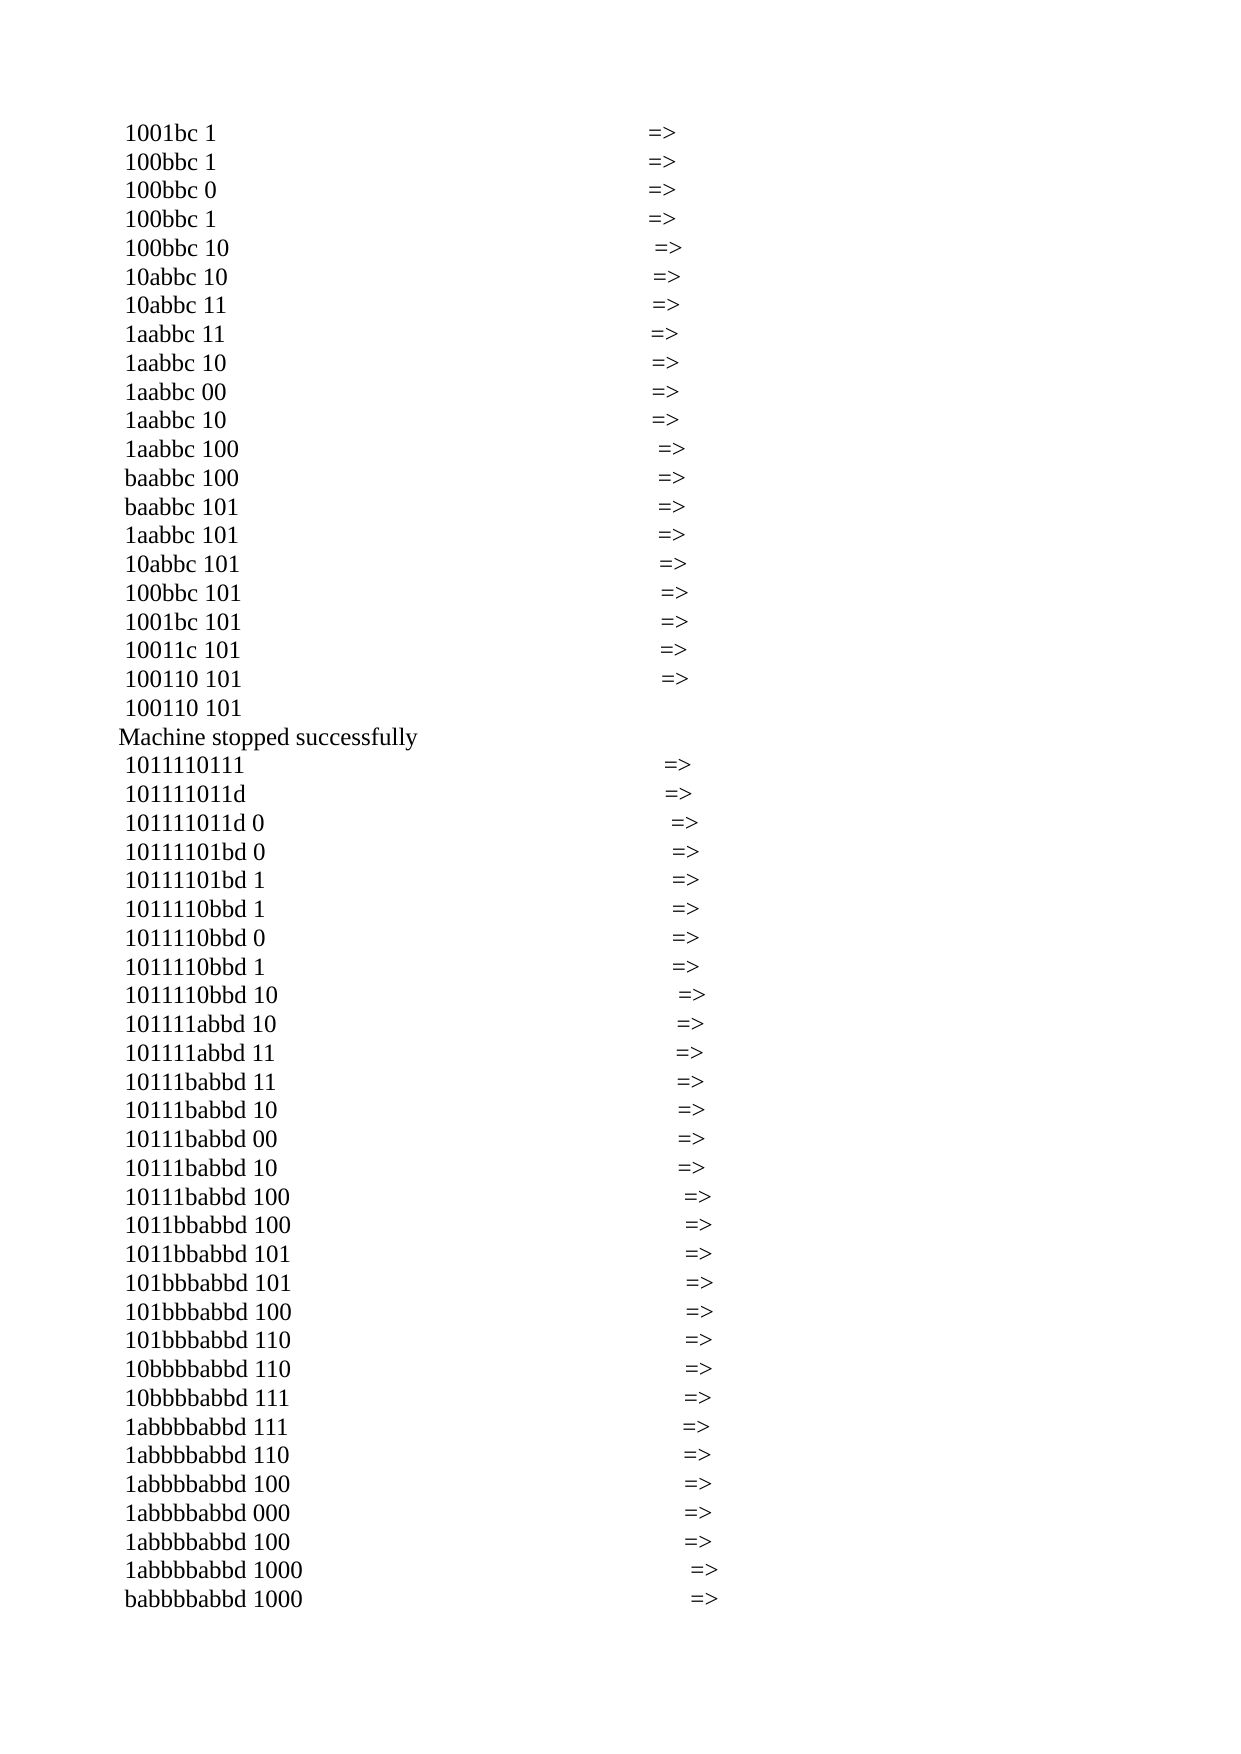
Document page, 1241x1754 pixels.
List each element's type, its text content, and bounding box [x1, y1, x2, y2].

text 101111abbd 11 => [118, 1038, 1122, 1067]
text 1abbbbabbd 111 => [118, 1412, 1122, 1441]
text 1abbbbabbd 1000 => [118, 1556, 1122, 1584]
text 1011110bbd 1 => [118, 952, 1122, 981]
text 10011c 101 => [118, 636, 1122, 664]
text 10abbc 11 => [118, 291, 1122, 319]
text 101111011d 0 => [118, 808, 1122, 837]
text 1aabbc 00 => [118, 377, 1122, 406]
text 1011110bbd 0 => [118, 923, 1122, 952]
text 100bbc 1 => [118, 147, 1122, 176]
text 101bbbabbd 101 => [118, 1268, 1122, 1297]
text baabbc 101 => [118, 492, 1122, 521]
text 101111011d => [118, 779, 1122, 808]
text 101bbbabbd 110 => [118, 1326, 1122, 1354]
text Machine stopped successfully [118, 722, 1122, 751]
text 1011110bbd 1 => [118, 894, 1122, 923]
text 1011110111 => [118, 751, 1122, 779]
text 101111abbd 10 => [118, 1009, 1122, 1038]
text 1aabbc 100 => [118, 434, 1122, 463]
text 1001bc 101 => [118, 607, 1122, 636]
text 1abbbbabbd 100 => [118, 1469, 1122, 1498]
text 10111babbd 10 => [118, 1096, 1122, 1124]
text 10111babbd 11 => [118, 1067, 1122, 1096]
text 100bbc 1 => [118, 204, 1122, 233]
text babbbbabbd 1000 => [118, 1584, 1122, 1613]
text 10bbbbabbd 110 => [118, 1354, 1122, 1383]
text 10111101bd 0 => [118, 837, 1122, 866]
text 10bbbbabbd 111 => [118, 1383, 1122, 1412]
text 1abbbbabbd 110 => [118, 1441, 1122, 1469]
text 1aabbc 11 => [118, 319, 1122, 348]
text 1aabbc 101 => [118, 521, 1122, 549]
text 1001bc 1 => [118, 118, 1122, 147]
text 10111babbd 100 => [118, 1182, 1122, 1211]
text baabbc 100 => [118, 463, 1122, 492]
text 1aabbc 10 => [118, 348, 1122, 377]
text 10111babbd 10 => [118, 1153, 1122, 1182]
text 1011bbabbd 101 => [118, 1239, 1122, 1268]
text 1abbbbabbd 000 => [118, 1498, 1122, 1527]
text 100110 101 => [118, 664, 1122, 693]
text 101bbbabbd 100 => [118, 1297, 1122, 1326]
text 1abbbbabbd 100 => [118, 1527, 1122, 1556]
text 10111101bd 1 => [118, 866, 1122, 894]
text 10111babbd 00 => [118, 1124, 1122, 1153]
text 100bbc 101 => [118, 578, 1122, 607]
text 100bbc 0 => [118, 176, 1122, 204]
text 100bbc 10 => [118, 233, 1122, 262]
text 10abbc 10 => [118, 262, 1122, 291]
text 1011bbabbd 100 => [118, 1211, 1122, 1239]
text 10abbc 101 => [118, 549, 1122, 578]
text 1011110bbd 10 => [118, 981, 1122, 1009]
text 1aabbc 10 => [118, 406, 1122, 434]
text 100110 101 [118, 693, 1122, 722]
